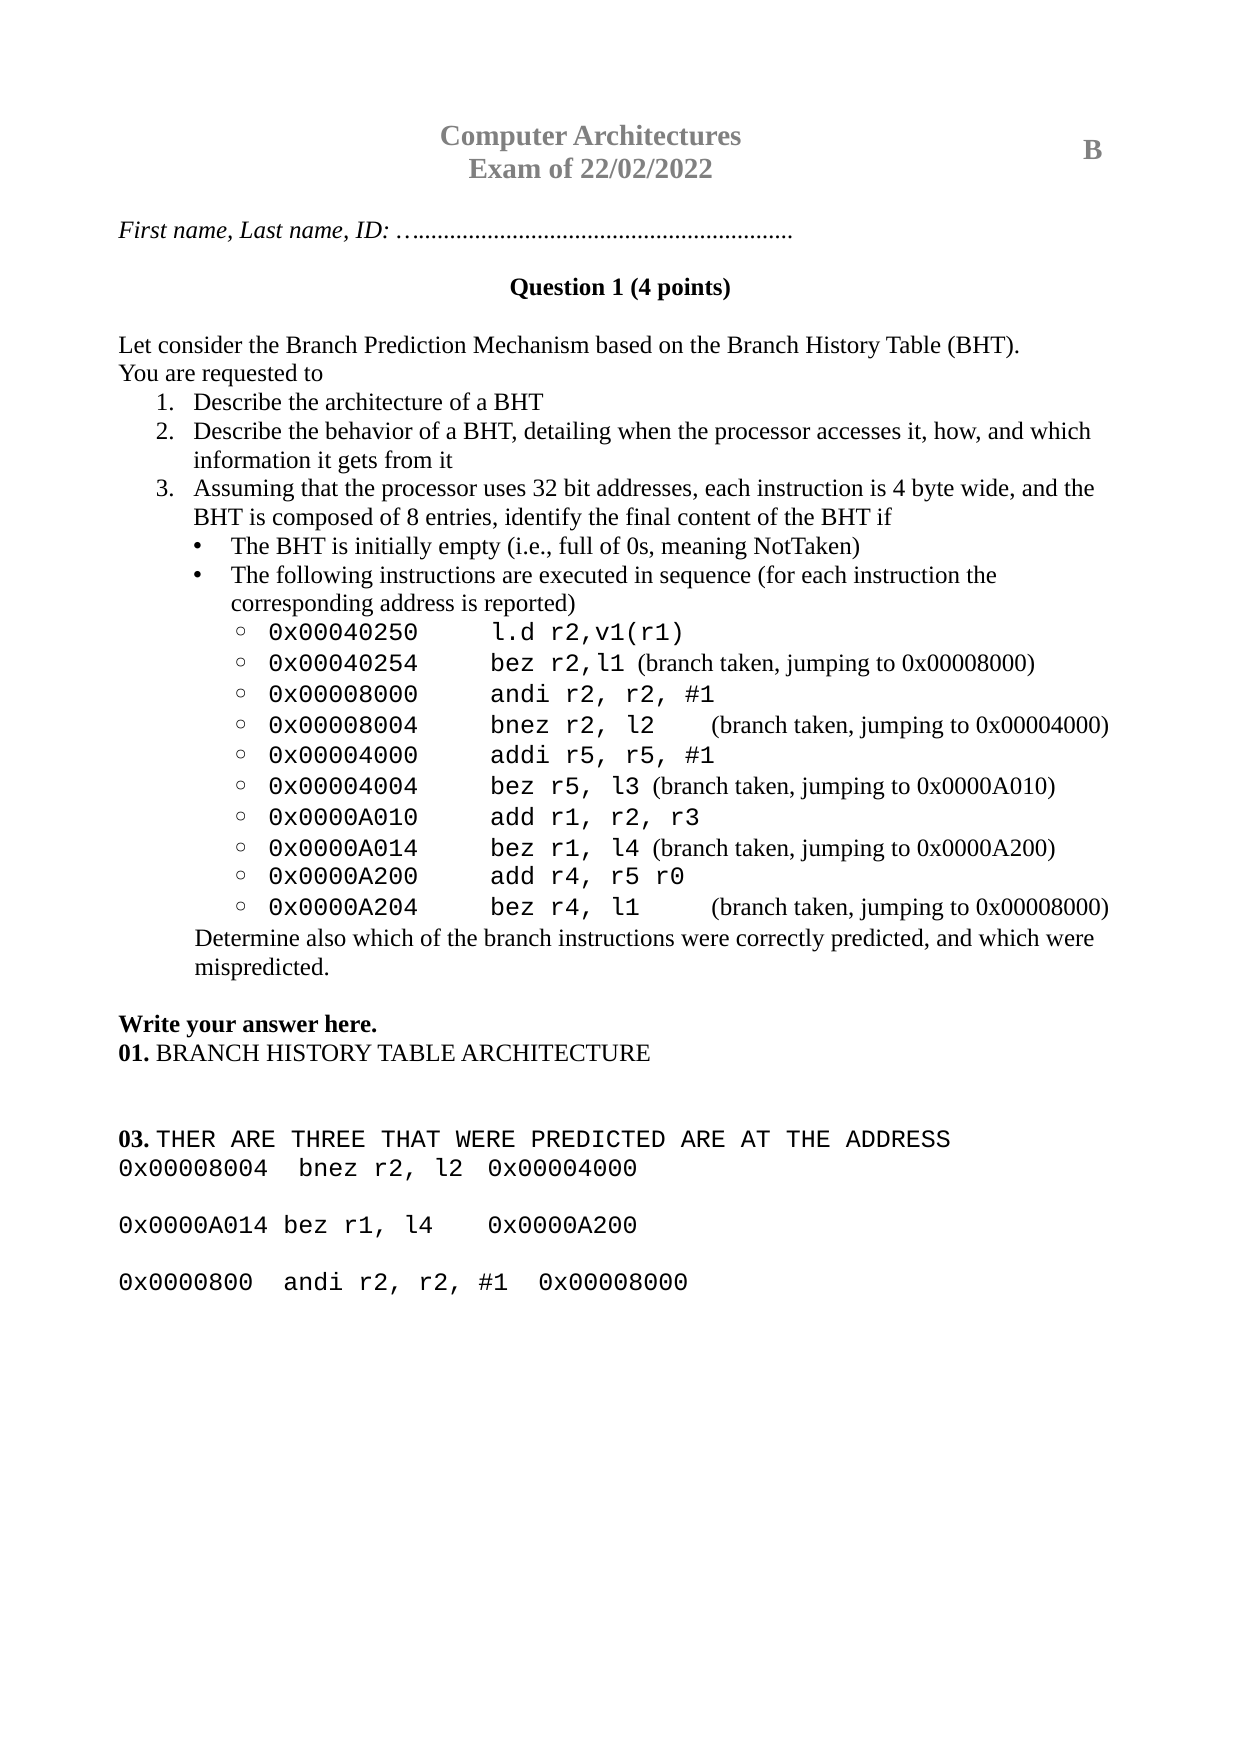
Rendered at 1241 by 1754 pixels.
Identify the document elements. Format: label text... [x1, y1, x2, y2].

text 01. BRANCH HISTORY TABLE ARCHITECTURE [118, 1038, 1122, 1067]
list Describe the behavior of a BHT, detailing when the processor accesses it, how, and which information it gets from it [156, 416, 1122, 473]
list 0x00004004 bez r5, l3 (branch taken, jumping to 0x0000A010) [231, 771, 1122, 802]
list The following instructions are executed in sequence (for each instruction the corresponding address is reported) [193, 560, 1122, 617]
list Assuming that the processor uses 32 bit addresses, each instruction is 4 byte wide, and the BHT is composed of 8 entries, identify the final content of the BHT if [156, 473, 1122, 531]
text You are requested to [118, 358, 1122, 387]
text First name, Last name, ID: …............................................................ [118, 215, 1122, 243]
text 0x0000A014 bez r1, l4 0x0000A200 [118, 1212, 1122, 1241]
text Determine also which of the branch instructions were correctly predicted, and which were mispredicted. [119, 923, 1122, 981]
list 0x0000A014 bez r1, l4 (branch taken, jumping to 0x0000A200) [231, 833, 1122, 864]
list 0x00008000 andi r2, r2, #1 [231, 679, 1122, 710]
text 0x00008004 bnez r2, l2 0x00004000 [118, 1155, 1122, 1183]
text Write your answer here. [118, 1009, 1122, 1038]
list Describe the architecture of a BHT [156, 387, 1122, 416]
list 0x00040254 bez r2,l1 (branch taken, jumping to 0x00008000) [231, 648, 1122, 679]
list The BHT is initially empty (i.e., full of 0s, meaning NotTaken) [193, 531, 1122, 560]
list 0x00004000 addi r5, r5, #1 [231, 741, 1122, 771]
text 03. THER ARE THREE THAT WERE PREDICTED ARE AT THE ADDRESS [118, 1124, 1122, 1155]
list 0x00008004 bnez r2, l2 (branch taken, jumping to 0x00004000) [231, 710, 1122, 741]
list 0x0000A010 add r1, r2, r3 [231, 802, 1122, 833]
list 0x0000A200 add r4, r5 r0 [231, 864, 1122, 892]
text Question 1 (4 points) [118, 272, 1122, 301]
text 0x0000800 andi r2, r2, #1 0x00008000 [118, 1269, 1122, 1298]
text Let consider the Branch Prediction Mechanism based on the Branch History Table (BHT). [118, 330, 1122, 358]
list 0x0000A204 bez r4, l1 (branch taken, jumping to 0x00008000) [231, 892, 1122, 923]
list 0x00040250 l.d r2,v1(r1) [231, 617, 1122, 648]
